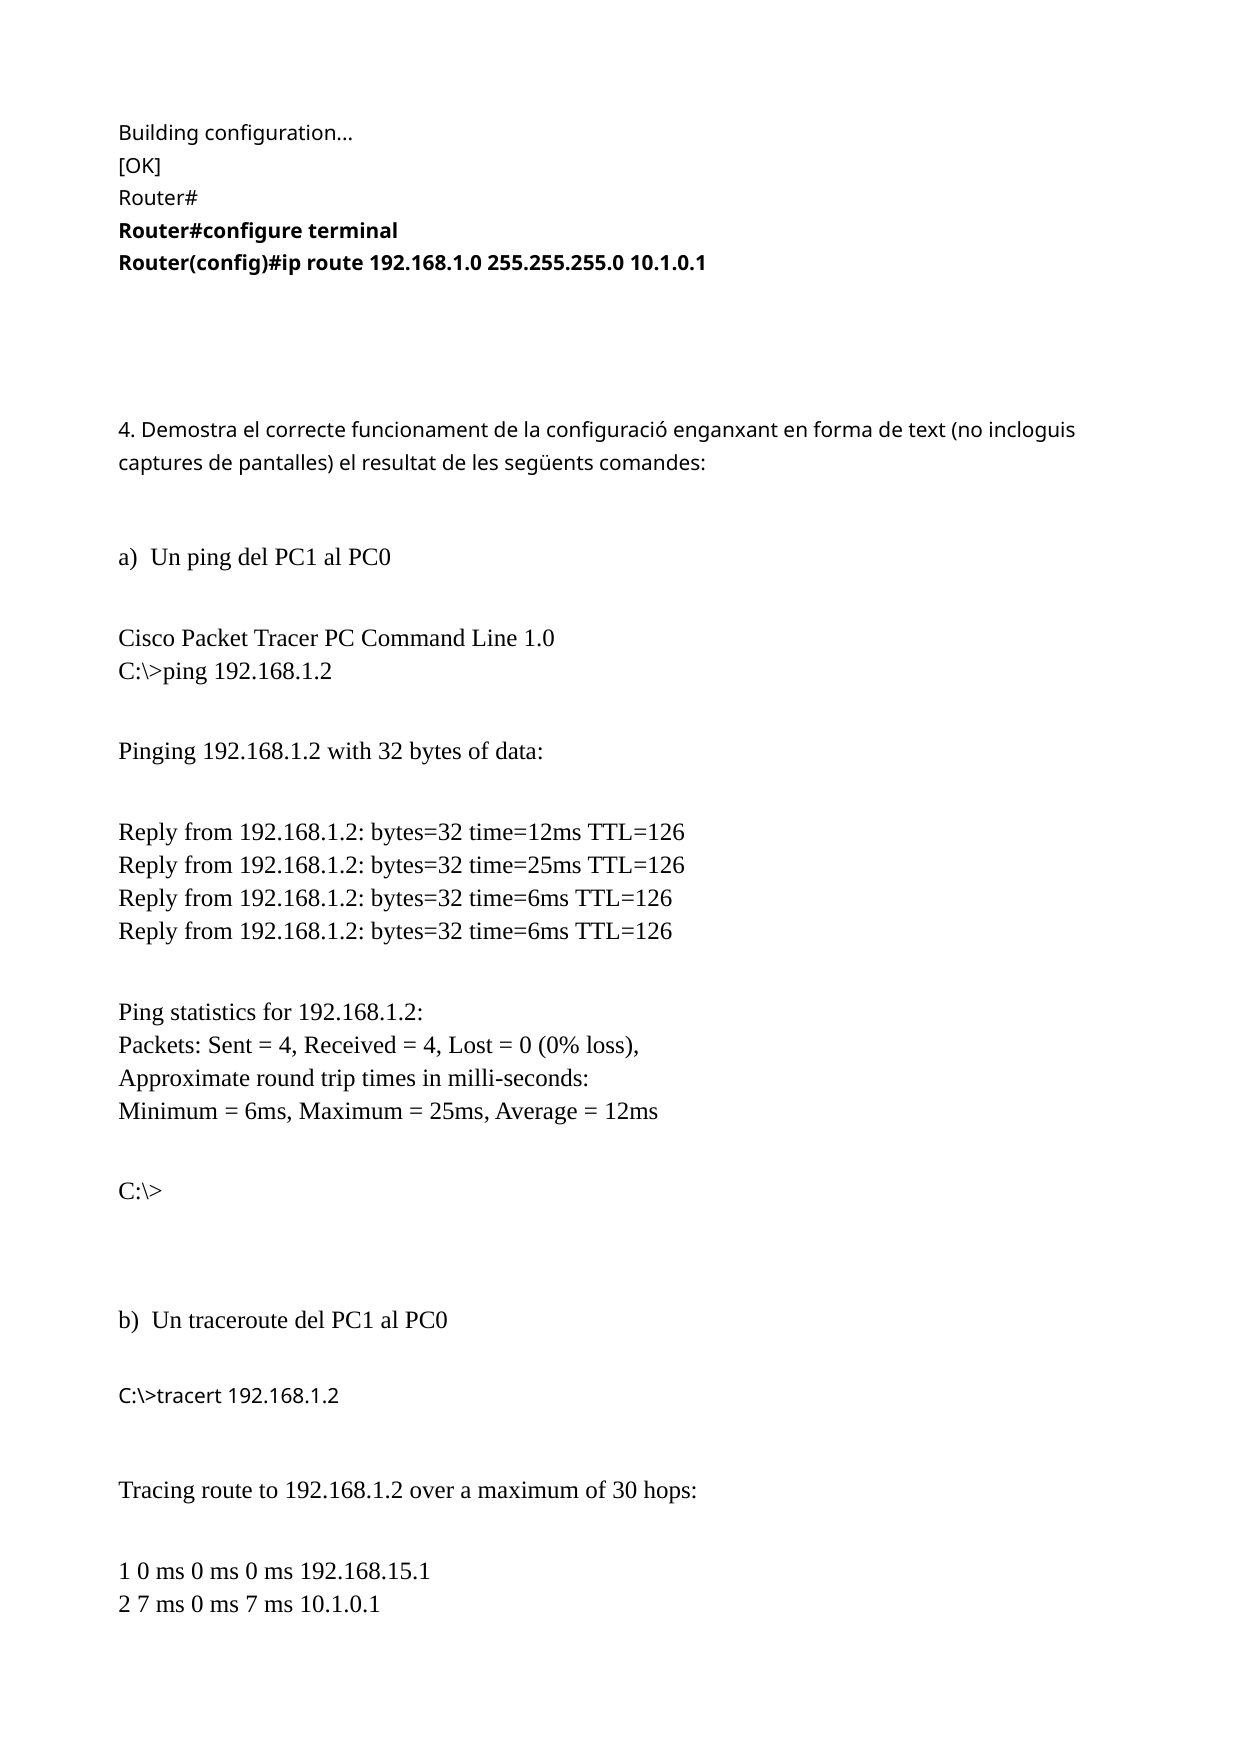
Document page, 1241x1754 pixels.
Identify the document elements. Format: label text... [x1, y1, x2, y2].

table_header 4. Demostra el correcte funcionament de la configuració enganxant en forma de text (no incloguis captures de pantalles) el resultat de les següents comandes: a) Un ping del PC1 al PC0 Cisco Packet Tracer PC Command Line 1.0 C:\>ping 192.168.1.2 Pinging 192.168.1.2 with 32 bytes of data: Reply from 192.168.1.2: bytes=32 time=12ms TTL=126 Reply from 192.168.1.2: bytes=32 time=25ms TTL=126 Reply from 192.168.1.2: bytes=32 time=6ms TTL=126 Reply from 192.168.1.2: bytes=32 time=6ms TTL=126 Ping statistics for 192.168.1.2: Packets: Sent = 4, Received = 4, Lost = 0 (0% loss), Approximate round trip times in milli-seconds: Minimum = 6ms, Maximum = 25ms, Average = 12ms C:\> b) Un traceroute del PC1 al PC0 C:\>tracert 192.168.1.2 Tracing route to 192.168.1.2 over a maximum of 30 hops: 1 0 ms 0 ms 0 ms 192.168.15.1 2 7 ms 0 ms 7 ms 10.1.0.1 [118, 415, 1122, 1622]
table_header [118, 281, 1122, 374]
table_header Building configuration... [OK] Router# Router#configure terminal Router(config)#ip route 192.168.1.0 255.255.255.0 10.1.0.1 [118, 118, 1122, 281]
